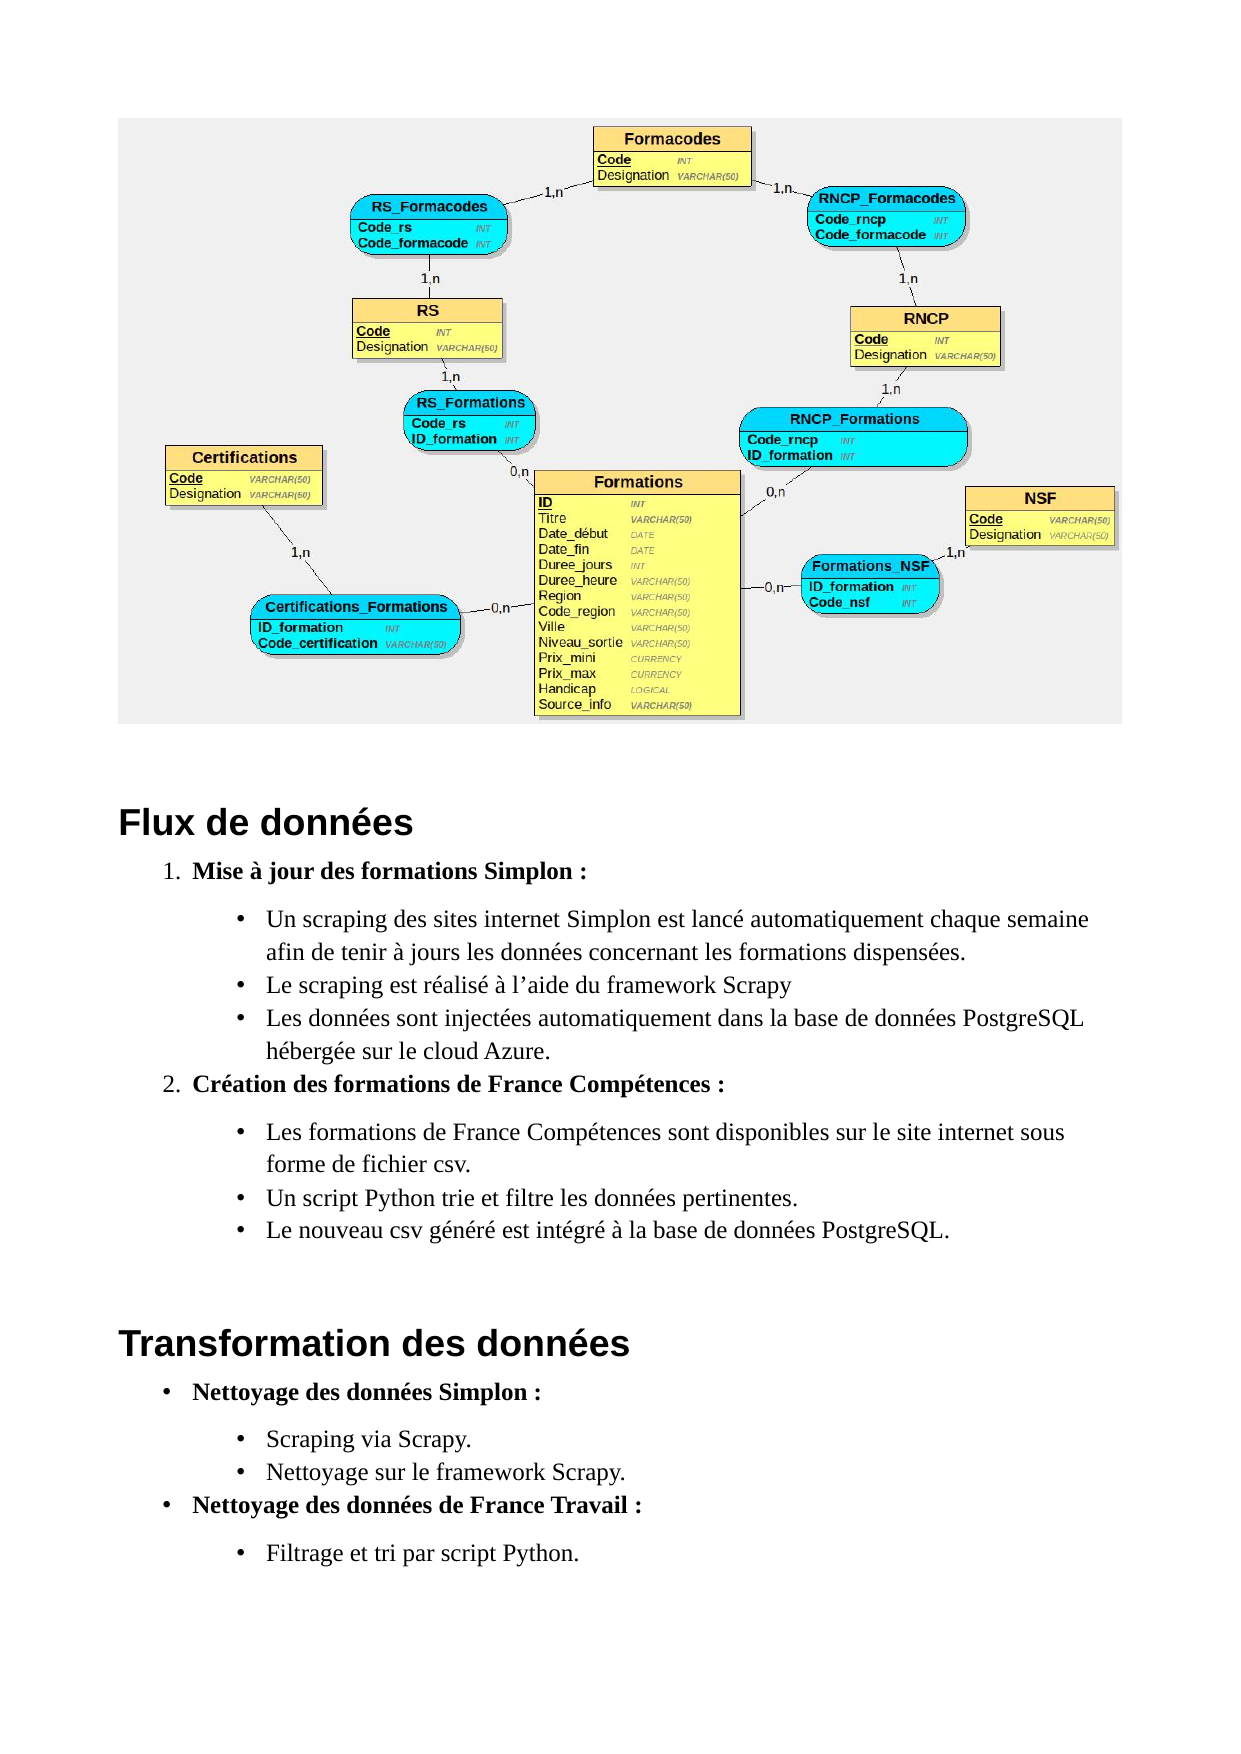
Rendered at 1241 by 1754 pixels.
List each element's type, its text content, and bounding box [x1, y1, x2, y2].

list Création des formations de France Compétences : [162, 1069, 1122, 1098]
list Nettoyage des données Simplon : [162, 1377, 1122, 1406]
list Filtrage et tri par script Python. [236, 1538, 1122, 1567]
list Le nouveau csv généré est intégré à la base de données PostgreSQL. [236, 1216, 1122, 1244]
list Nettoyage des données de France Travail : [162, 1491, 1122, 1519]
list Un scraping des sites internet Simplon est lancé automatiquement chaque semaine afin de tenir à jours les données concernant les formations dispensées. [236, 904, 1122, 966]
list Les formations de France Compétences sont disponibles sur le site internet sous forme de fichier csv. [236, 1117, 1122, 1178]
list Un script Python trie et filtre les données pertinentes. [236, 1183, 1122, 1211]
subtitle Transformation des données [118, 1321, 1122, 1364]
subtitle Flux de données [118, 801, 1122, 844]
list Scraping via Scrapy. [236, 1424, 1122, 1453]
list Les données sont injectées automatiquement dans la base de données PostgreSQL hébergée sur le cloud Azure. [236, 1003, 1122, 1065]
list Mise à jour des formations Simplon : [162, 856, 1122, 885]
picture [118, 118, 1123, 724]
list Nettoyage sur le framework Scrapy. [236, 1457, 1122, 1486]
list Le scraping est réalisé à l’aide du framework Scrapy [236, 970, 1122, 999]
